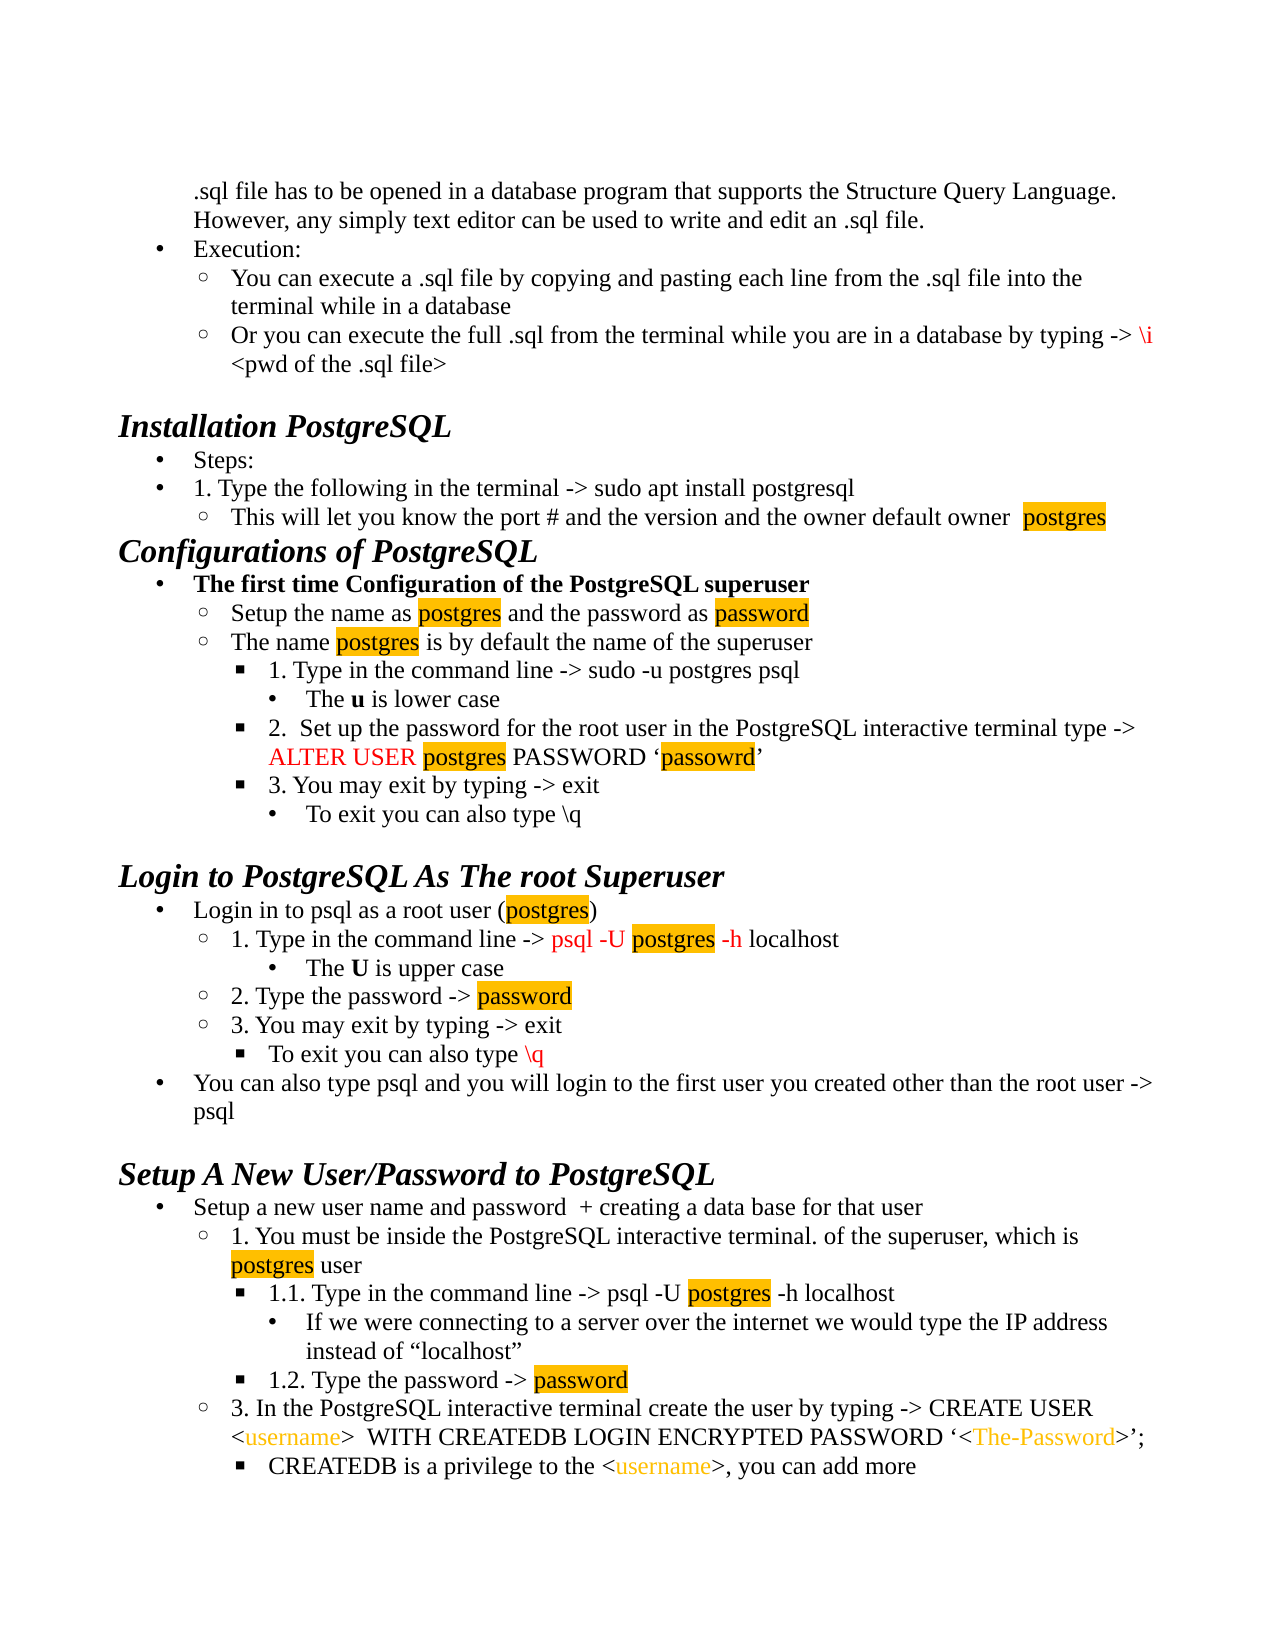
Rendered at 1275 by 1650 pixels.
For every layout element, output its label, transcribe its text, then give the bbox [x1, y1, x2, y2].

list .sql file has to be opened in a database program that supports the Structure Query Language. However, any simply text editor can be used to write and edit an .sql file. [156, 176, 1157, 234]
list To exit you can also type \q [231, 1039, 1157, 1068]
list Login in to psql as a root user (postgres) [156, 895, 1157, 924]
list Or you can execute the full .sql from the terminal while you are in a database by typing -> \i <pwd of the .sql file> [193, 320, 1157, 378]
list The U is upper case [268, 953, 1157, 981]
list Setup a new user name and password + creating a data base for that user [156, 1192, 1157, 1221]
text Login to PostgreSQL As The root Superuser [118, 857, 1157, 895]
list 3. You may exit by typing -> exit [193, 1010, 1157, 1039]
list If we were connecting to a server over the internet we would type the IP address instead of “localhost” [268, 1307, 1157, 1365]
list 2. Set up the password for the root user in the PostgreSQL interactive terminal type -> ALTER USER postgres PASSWORD ‘passowrd’ [231, 713, 1157, 771]
text Configurations of PostgreSQL [118, 531, 1157, 569]
list 1. You must be inside the PostgreSQL interactive terminal. of the superuser, which is postgres user [193, 1221, 1157, 1278]
list This will let you know the port # and the version and the owner default owner postgres [193, 502, 1157, 531]
list 3. In the PostgreSQL interactive terminal create the user by typing -> CREATE USER <username> WITH CREATEDB LOGIN ENCRYPTED PASSWORD ‘<The-Password>’; [193, 1393, 1157, 1451]
list The u is lower case [268, 684, 1157, 713]
list 1. Type in the command line -> psql -U postgres -h localhost [193, 924, 1157, 953]
list You can execute a .sql file by copying and pasting each line from the .sql file into the terminal while in a database [193, 263, 1157, 320]
list Steps: [156, 445, 1157, 473]
list The name postgres is by default the name of the superuser [193, 627, 1157, 656]
text Installation PostgreSQL [118, 406, 1157, 445]
list 1. Type in the command line -> sudo -u postgres psql [231, 656, 1157, 684]
list 1.2. Type the password -> password [231, 1365, 1157, 1393]
list 3. You may exit by typing -> exit [231, 771, 1157, 799]
list 2. Type the password -> password [193, 981, 1157, 1010]
text Setup A New User/Password to PostgreSQL [118, 1154, 1157, 1192]
list Execution: [156, 234, 1157, 263]
list You can also type psql and you will login to the first user you created other than the root user -> psql [156, 1068, 1157, 1125]
list CREATEDB is a privilege to the <username>, you can add more [231, 1451, 1157, 1480]
list 1. Type the following in the terminal -> sudo apt install postgresql [156, 473, 1157, 502]
list To exit you can also type \q [268, 799, 1157, 828]
list 1.1. Type in the command line -> psql -U postgres -h localhost [231, 1278, 1157, 1307]
list Setup the name as postgres and the password as password [193, 598, 1157, 627]
list The first time Configuration of the PostgreSQL superuser [156, 569, 1157, 598]
